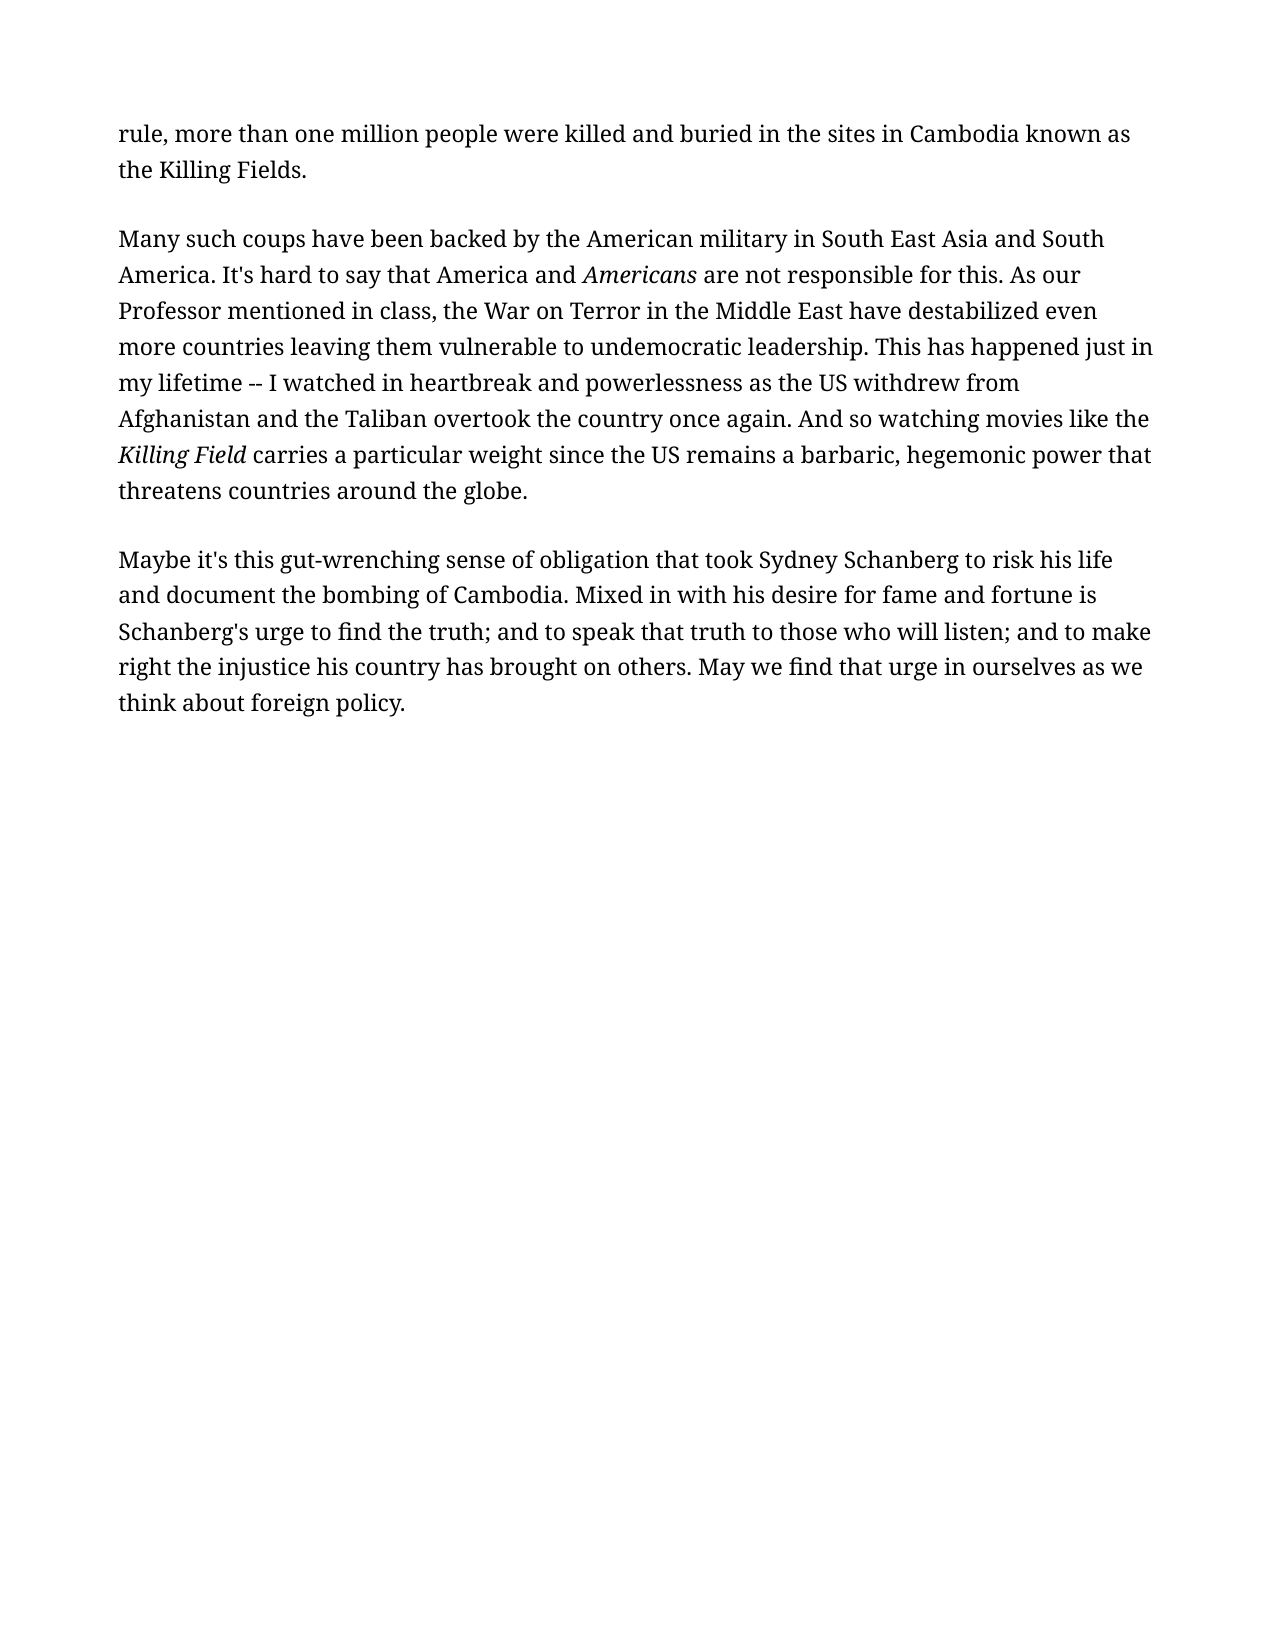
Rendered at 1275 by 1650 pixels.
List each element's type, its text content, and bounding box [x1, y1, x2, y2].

text rule, more than one million people were killed and buried in the sites in Cambodia known as the Killing Fields. [118, 118, 1157, 185]
text Many such coups have been backed by the American military in South East Asia and South America. It's hard to say that America and Americans are not responsible for this. As our Professor mentioned in class, the War on Terror in the Middle East have destabilized even more countries leaving them vulnerable to undemocratic leadership. This has happened just in my lifetime -- I watched in heartbreak and powerlessness as the US withdrew from Afghanistan and the Taliban overtook the country once again. And so watching movies like the Killing Field carries a particular weight since the US remains a barbaric, hegemonic power that threatens countries around the globe. [118, 223, 1157, 506]
text Maybe it's this gut-wrenching sense of obligation that took Sydney Schanberg to risk his life and document the bombing of Cambodia. Mixed in with his desire for fame and fortune is Schanberg's urge to find the truth; and to speak that truth to those who will listen; and to make right the injustice his country has brought on others. May we find that urge in ourselves as we think about foreign policy. [118, 543, 1157, 718]
